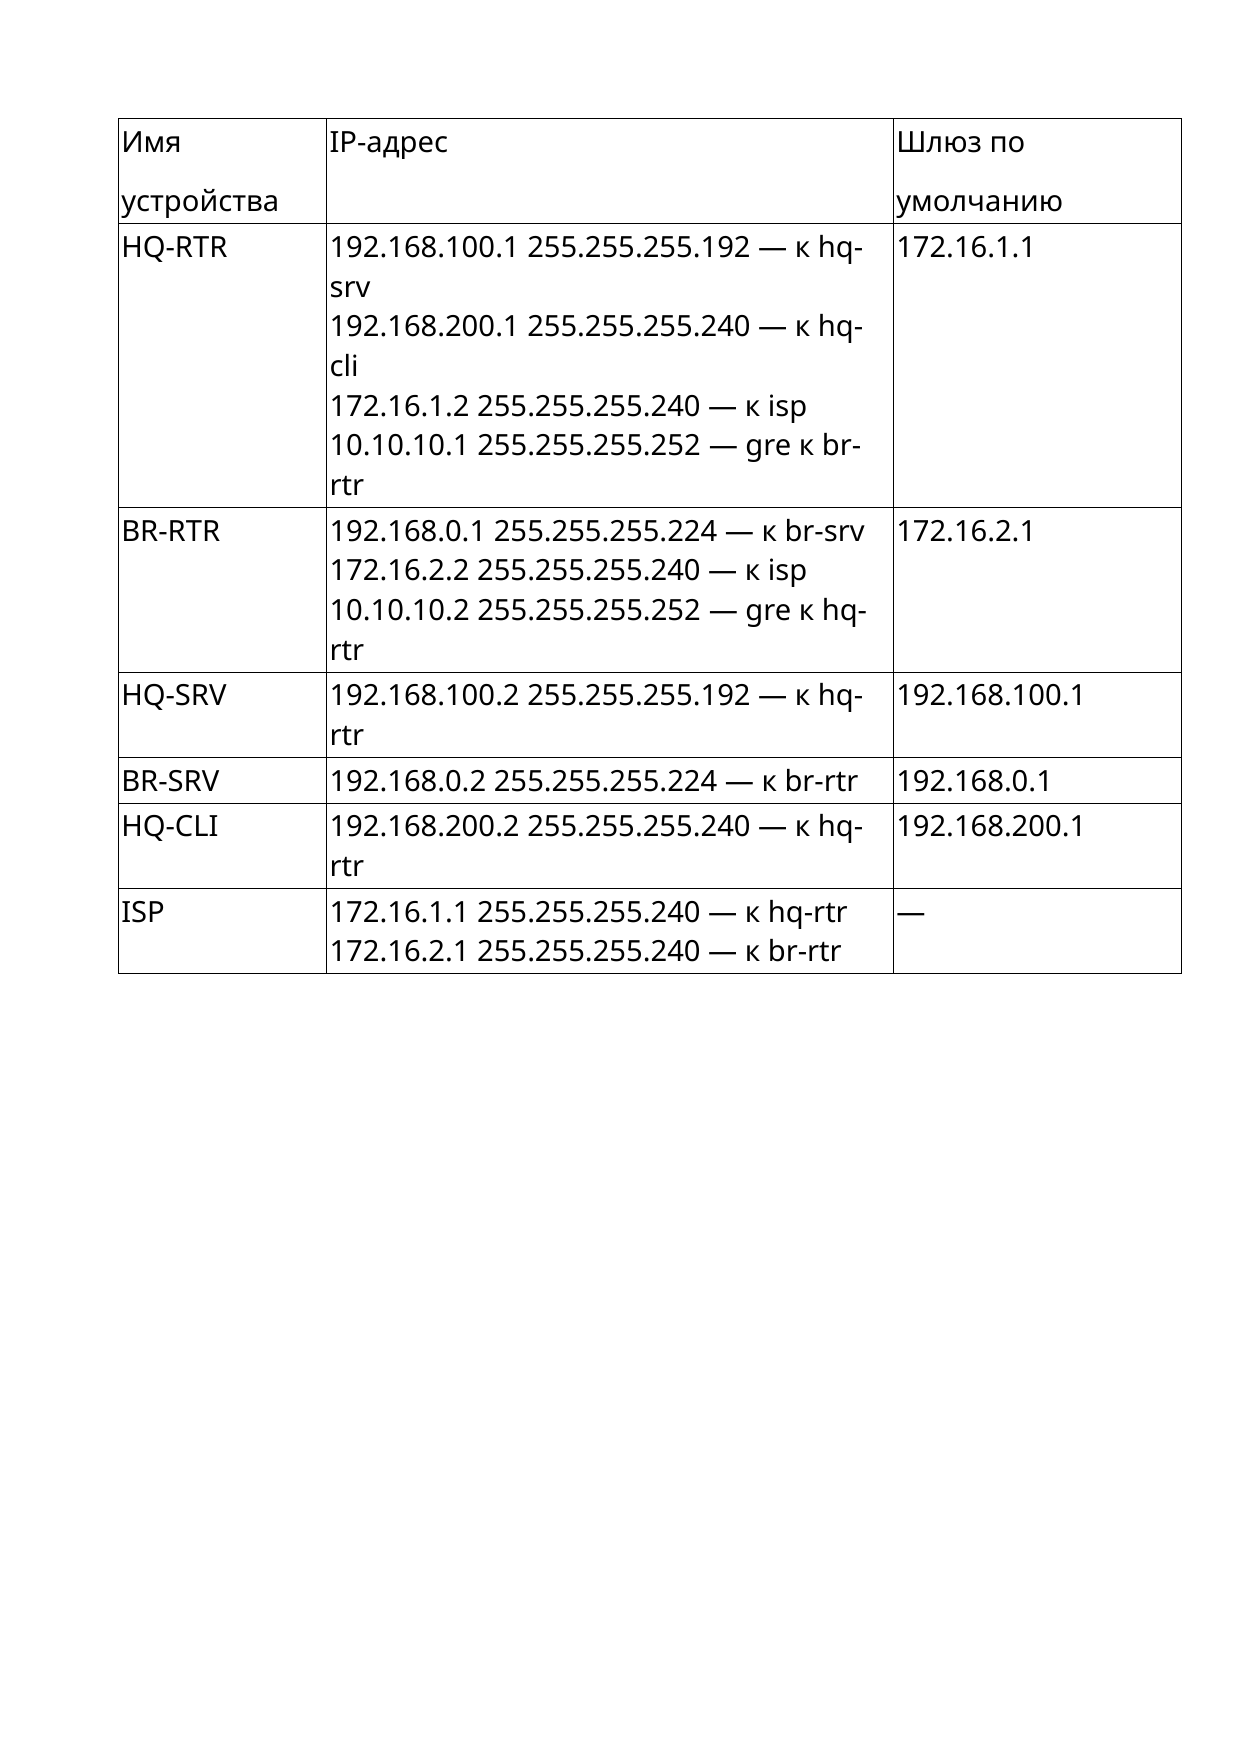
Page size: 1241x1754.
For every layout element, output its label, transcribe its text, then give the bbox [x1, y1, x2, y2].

table_cell 192.168.0.2 255.255.255.224 — к br-rtr [327, 758, 893, 803]
table_cell 192.168.200.2 255.255.255.240 — к hq-rtr [327, 804, 893, 888]
table_cell 192.168.0.1 255.255.255.224 — к br-srv 172.16.2.2 255.255.255.240 — к isp 10.10.10.2 255.255.255.252 — gre к hq-rtr [327, 508, 893, 672]
table_cell BR-SRV [119, 758, 326, 803]
table_header Шлюз по умолчанию [894, 119, 1181, 223]
table_cell 172.16.1.1 [894, 224, 1181, 507]
table_cell BR-RTR [119, 508, 326, 672]
table_cell 172.16.2.1 [894, 508, 1181, 672]
table_cell 192.168.200.1 [894, 804, 1181, 888]
table_cell HQ-RTR [119, 224, 326, 507]
table_cell 192.168.100.1 255.255.255.192 — к hq-srv 192.168.200.1 255.255.255.240 — к hq-cli 172.16.1.2 255.255.255.240 — к isp 10.10.10.1 255.255.255.252 — gre к br-rtr [327, 224, 893, 507]
table_cell ISP [119, 889, 326, 973]
table_cell — [894, 889, 1181, 973]
table_cell 172.16.1.1 255.255.255.240 — к hq-rtr 172.16.2.1 255.255.255.240 — к br-rtr [327, 889, 893, 973]
table_cell 192.168.100.2 255.255.255.192 — к hq-rtr [327, 673, 893, 757]
table_header Имя устройства [119, 119, 326, 223]
table_cell HQ-CLI [119, 804, 326, 888]
table_cell 192.168.0.1 [894, 758, 1181, 803]
table_cell HQ-SRV [119, 673, 326, 757]
table_cell 192.168.100.1 [894, 673, 1181, 757]
table_header IP-адрес [327, 119, 893, 223]
